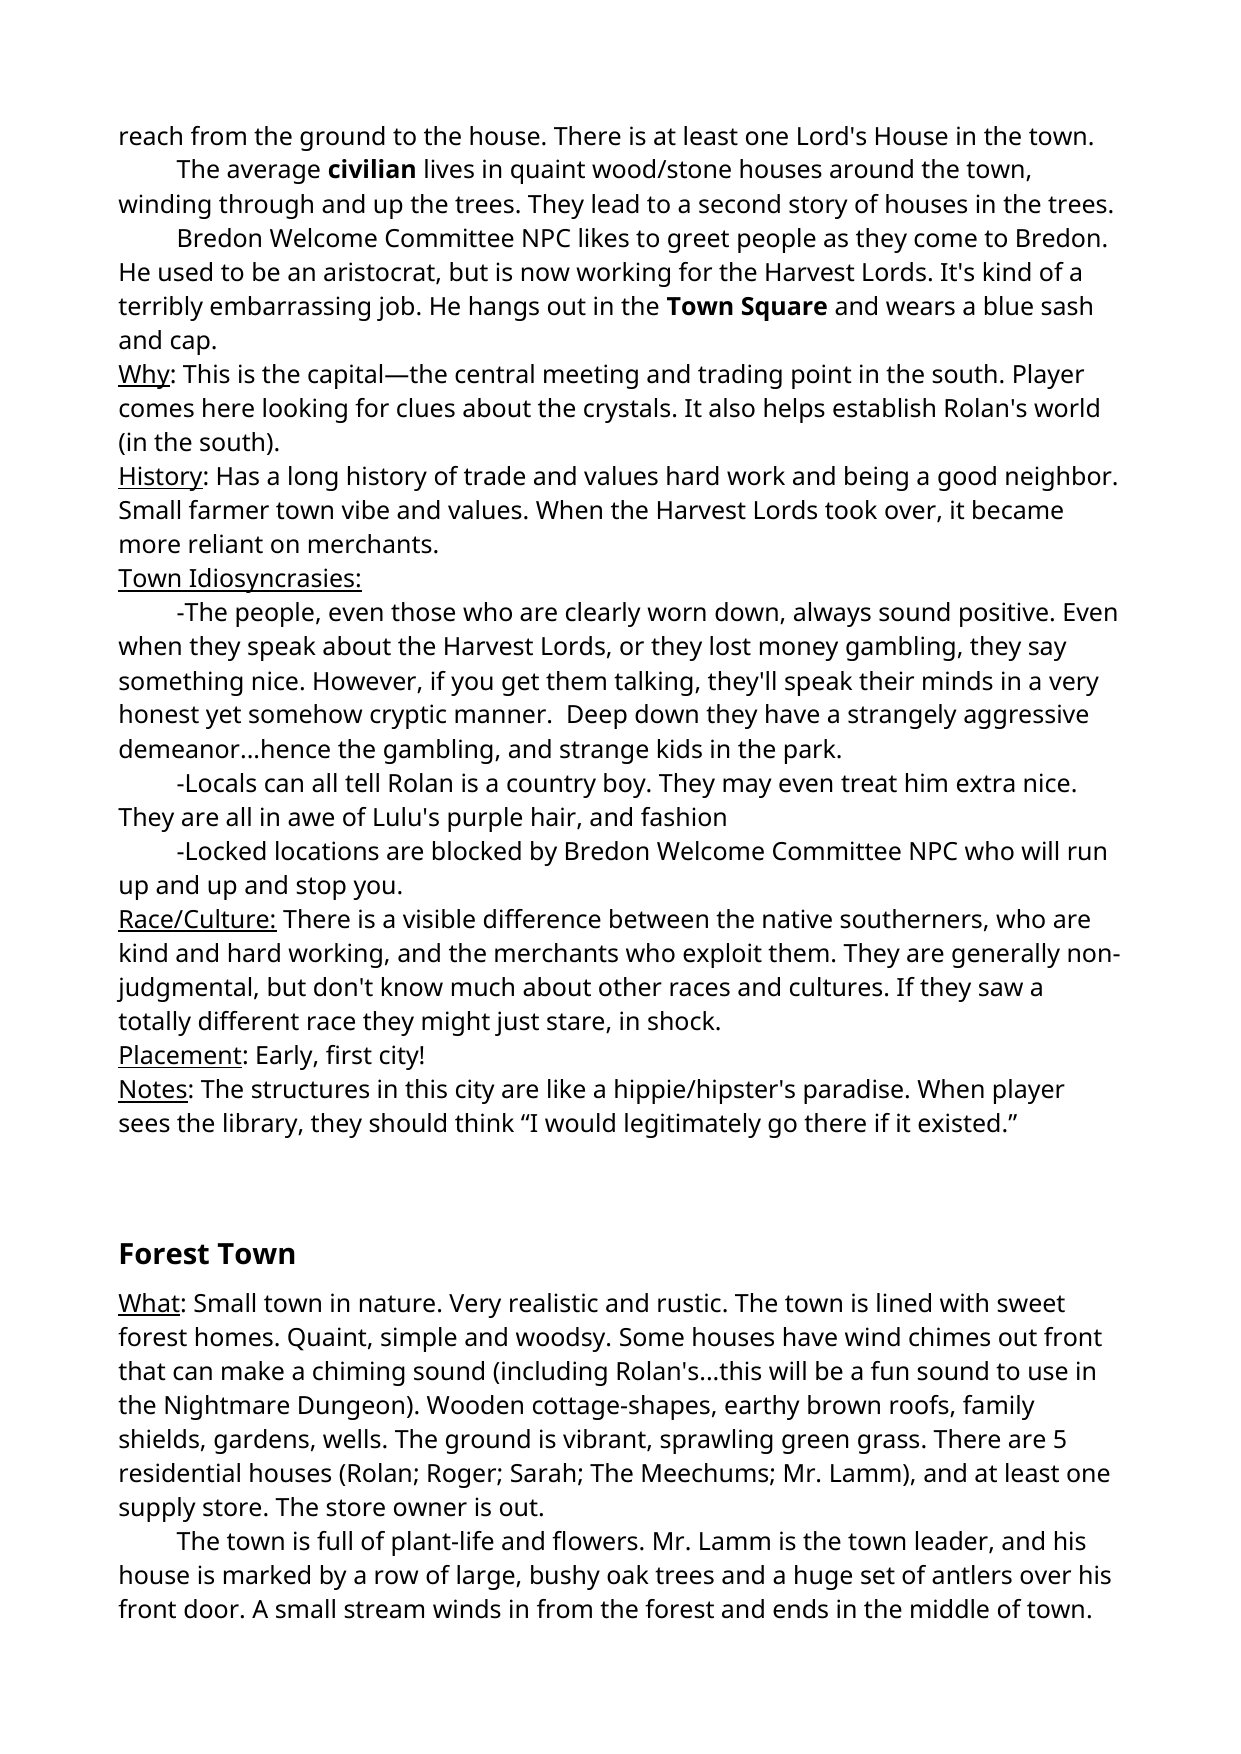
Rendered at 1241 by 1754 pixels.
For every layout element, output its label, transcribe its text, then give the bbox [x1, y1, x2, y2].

text What: Small town in nature. Very realistic and rustic. The town is lined with sweet forest homes. Quaint, simple and woodsy. Some houses have wind chimes out front that can make a chiming sound (including Rolan's...this will be a fun sound to use in the Nightmare Dungeon). Wooden cottage-shapes, earthy brown roofs, family shields, gardens, wells. The ground is vibrant, sprawling green grass. There are 5 residential houses (Rolan; Roger; Sarah; The Meechums; Mr. Lamm), and at least one supply store. The store owner is out. [118, 1285, 1122, 1524]
text Bredon Welcome Committee NPC likes to greet people as they come to Bredon. He used to be an aristocrat, but is now working for the Harvest Lords. It's kind of a terribly embarrassing job. He hangs out in the Town Square and wears a blue sash and cap. [118, 220, 1122, 357]
text Why: This is the capital—the central meeting and trading point in the south. Player comes here looking for clues about the crystals. It also helps establish Rolan's world (in the south). [118, 357, 1122, 459]
text The town is full of plant-life and flowers. Mr. Lamm is the town leader, and his house is marked by a row of large, bushy oak trees and a huge set of antlers over his front door. A small stream winds in from the forest and ends in the middle of town. [118, 1524, 1122, 1626]
text -The people, even those who are clearly worn down, always sound positive. Even when they speak about the Harvest Lords, or they lost money gambling, they say something nice. However, if you get them talking, they'll speak their minds in a very honest yet somehow cryptic manner. Deep down they have a strangely aggressive demeanor...hence the gambling, and strange kids in the park. [118, 595, 1122, 765]
text -Locked locations are blocked by Bredon Welcome Committee NPC who will run up and up and stop you. [118, 833, 1122, 902]
text The average civilian lives in quaint wood/stone houses around the town, winding through and up the trees. They lead to a second story of houses in the trees. [118, 152, 1122, 220]
text reach from the ground to the house. There is at least one Lord's House in the town. [118, 118, 1122, 152]
text Notes: The structures in this city are like a hippie/hipster's paradise. When player sees the library, they should think “I would legitimately go there if it existed.” [118, 1072, 1122, 1140]
text History: Has a long history of trade and values hard work and being a good neighbor. Small farmer town vibe and values. When the Harvest Lords took over, it became more reliant on merchants. [118, 459, 1122, 561]
text Placement: Early, first city! [118, 1038, 1122, 1072]
text Forest Town [118, 1233, 1122, 1273]
text Town Idiosyncrasies: [118, 561, 1122, 595]
text -Locals can all tell Rolan is a country boy. They may even treat him extra nice. They are all in awe of Lulu's purple hair, and fashion [118, 765, 1122, 833]
text Race/Culture: There is a visible difference between the native southerners, who are kind and hard working, and the merchants who exploit them. They are generally non-judgmental, but don't know much about other races and cultures. If they saw a totally different race they might just stare, in shock. [118, 902, 1122, 1038]
